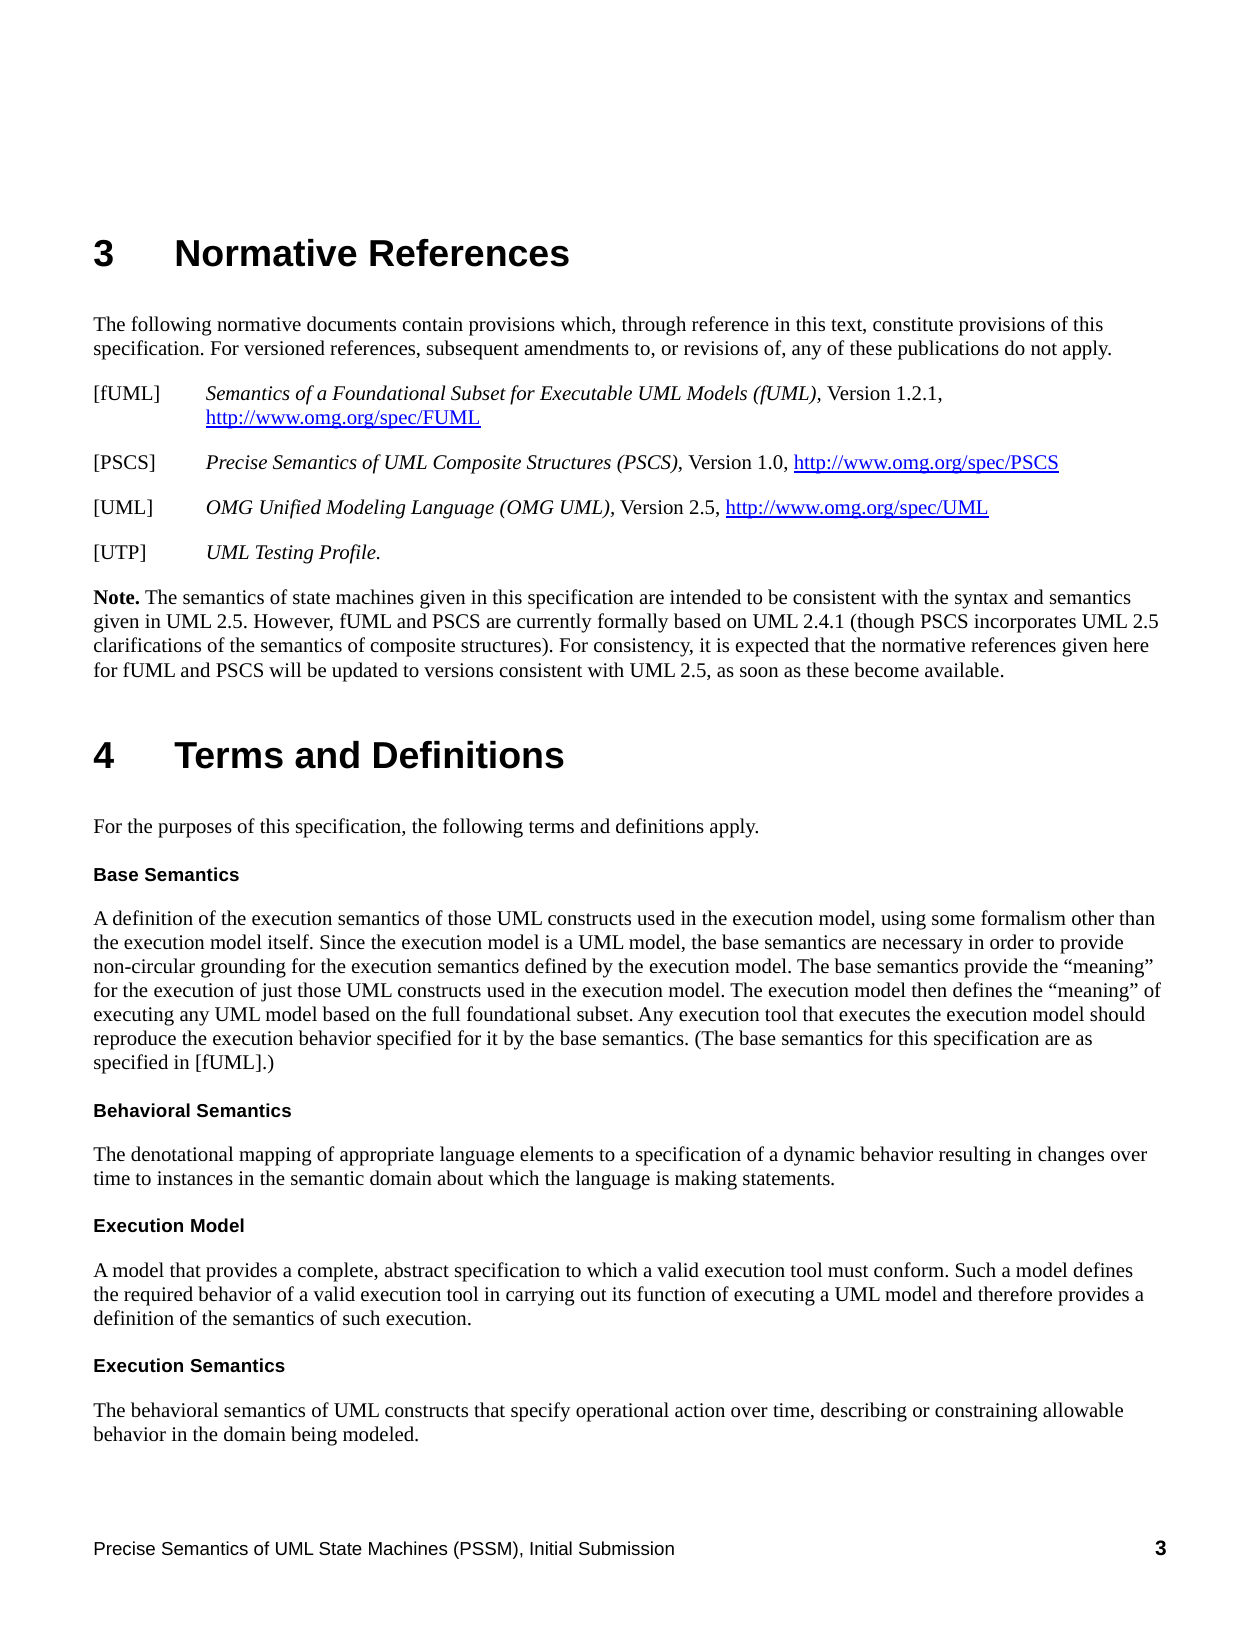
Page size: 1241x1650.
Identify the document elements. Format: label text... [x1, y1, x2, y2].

text The following normative documents contain provisions which, through reference in this text, constitute provisions of this specification. For versioned references, subsequent amendments to, or revisions of, any of these publications do not apply. [93, 312, 1164, 360]
text A model that provides a complete, abstract specification to which a valid execution tool must conform. Such a model defines the required behavior of a valid execution tool in carrying out its function of executing a UML model and therefore provides a definition of the semantics of such execution. [93, 1258, 1164, 1330]
text [UML] OMG Unified Modeling Language (OMG UML), Version 2.5, http://www.omg.org/spec/UML [93, 495, 1164, 519]
text Note. The semantics of state machines given in this specification are intended to be consistent with the syntax and semantics given in UML 2.5. However, fUML and PSCS are currently formally based on UML 2.4.1 (though PSCS incorporates UML 2.5 clarifications of the semantics of composite structures). For consistency, it is expected that the normative references given here for fUML and PSCS will be updated to versions consistent with UML 2.5, as soon as these become available. [93, 585, 1164, 682]
text A definition of the execution semantics of those UML constructs used in the execution model, using some formalism other than the execution model itself. Since the execution model is a UML model, the base semantics are necessary in order to provide non-circular grounding for the execution semantics defined by the execution model. The base semantics provide the “meaning” for the execution of just those UML constructs used in the execution model. The execution model then defines the “meaning” of executing any UML model based on the full foundational subset. Any execution tool that executes the execution model should reproduce the execution behavior specified for it by the base semantics. (The base semantics for this specification are as specified in [fUML].) [93, 906, 1164, 1074]
subtitle Behavioral Semantics [93, 1099, 1164, 1121]
subtitle Execution Semantics [93, 1355, 1164, 1376]
subtitle Execution Model [93, 1215, 1164, 1237]
subtitle Base Semantics [93, 863, 1164, 885]
text The behavioral semantics of UML constructs that specify operational action over time, describing or constraining allowable behavior in the domain being modeled. [93, 1397, 1164, 1446]
subtitle Normative References [93, 231, 1164, 274]
text [fUML] Semantics of a Foundational Subset for Executable UML Models (fUML), Version 1.2.1, http://www.omg.org/spec/FUML [93, 381, 1164, 429]
subtitle Terms and Definitions [93, 734, 1164, 777]
text For the purposes of this specification, the following terms and definitions apply. [93, 814, 1164, 838]
text [UTP] UML Testing Profile. [93, 540, 1164, 564]
text [PSCS] Precise Semantics of UML Composite Structures (PSCS), Version 1.0, http://www.omg.org/spec/PSCS [93, 450, 1164, 474]
text The denotational mapping of appropriate language elements to a specification of a dynamic behavior resulting in changes over time to instances in the semantic domain about which the language is making statements. [93, 1142, 1164, 1190]
